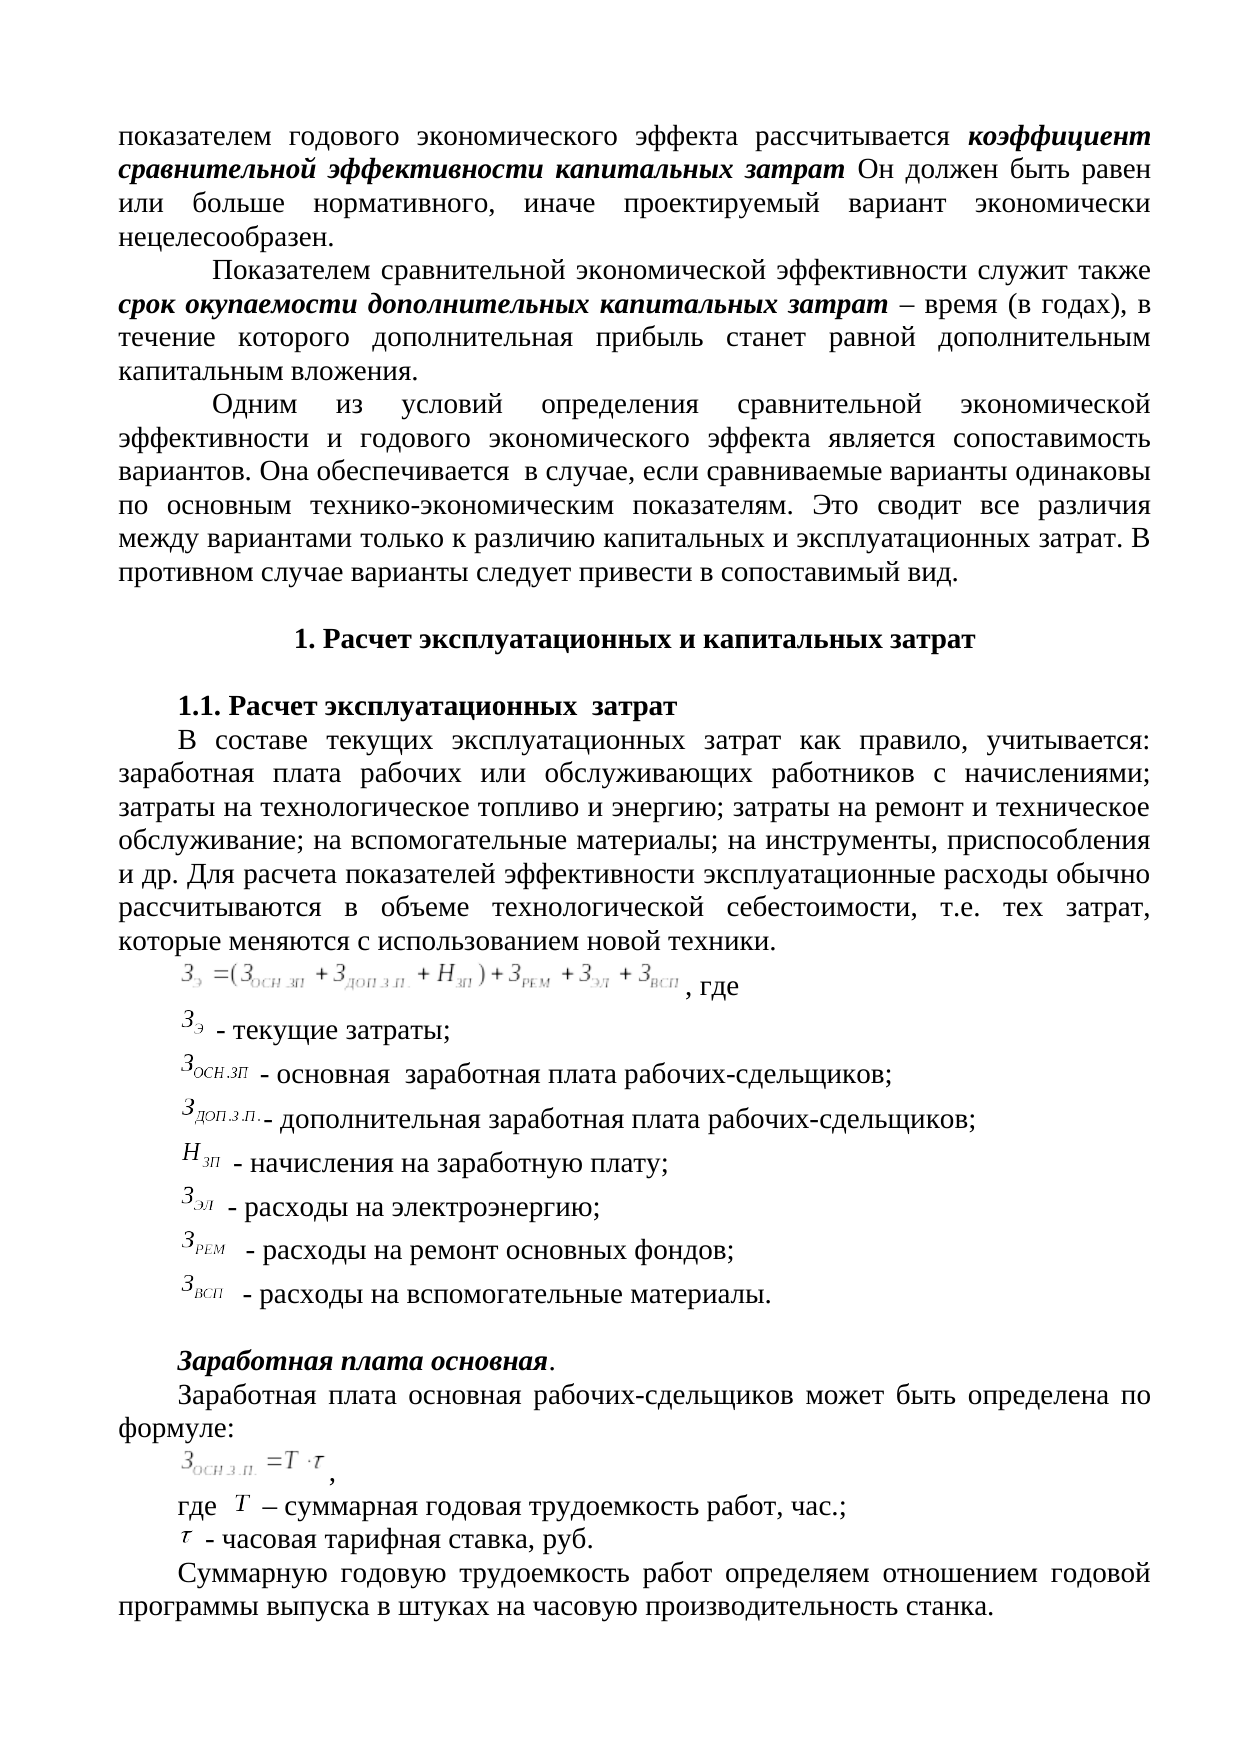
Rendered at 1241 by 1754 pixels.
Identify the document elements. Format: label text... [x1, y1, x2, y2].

text - часовая тарифная ставка, руб. [118, 1521, 1152, 1555]
text где – суммарная годовая трудоемкость работ, час.; [118, 1488, 1152, 1521]
text показателем годового экономического эффекта рассчитывается коэффициент сравнительной эффективности капитальных затрат Он должен быть равен или больше нормативного, иначе проектируемый вариант экономически нецелесообразен. [118, 118, 1152, 252]
text - текущие затраты; [118, 1002, 1152, 1046]
text , где [118, 957, 1152, 1002]
text Одним из условий определения сравнительной экономической эффективности и годового экономического эффекта является сопоставимость вариантов. Она обеспечивается в случае, если сравниваемые варианты одинаковы по основным технико-экономическим показателям. Это сводит все различия между вариантами только к различию капитальных и эксплуатационных затрат. В противном случае варианты следует привести в сопоставимый вид. [118, 386, 1152, 588]
text - основная заработная плата рабочих-сдельщиков; [118, 1046, 1152, 1089]
text - расходы на вспомогательные материалы. [118, 1266, 1152, 1310]
text Суммарную годовую трудоемкость работ определяем отношением годовой программы выпуска в штуках на часовую производительность станка. [118, 1555, 1152, 1622]
text - расходы на электроэнергию; [118, 1178, 1152, 1222]
subtitle Заработная плата основная. [118, 1343, 1152, 1377]
text Показателем сравнительной экономической эффективности служит также срок окупаемости дополнительных капитальных затрат – время (в годах), в течение которого дополнительная прибыль станет равной дополнительным капитальным вложения. [118, 252, 1152, 386]
text - дополнительная заработная плата рабочих-сдельщиков; [118, 1089, 1152, 1135]
subtitle 1.1. Расчет эксплуатационных затрат [118, 688, 1152, 722]
text , [118, 1444, 1152, 1488]
text В составе текущих эксплуатационных затрат как правило, учитывается: заработная плата рабочих или обслуживающих работников с начислениями; затраты на технологическое топливо и энергию; затраты на ремонт и техническое обслуживание; на вспомогательные материалы; на инструменты, приспособления и др. Для расчета показателей эффективности эксплуатационные расходы обычно рассчитываются в объеме технологической себестоимости, т.е. тех затрат, которые меняются с использованием новой техники. [118, 722, 1152, 957]
text Заработная плата основная рабочих-сдельщиков может быть определена по формуле: [118, 1377, 1152, 1444]
text - начисления на заработную плату; [118, 1135, 1152, 1178]
subtitle 1. Расчет эксплуатационных и капитальных затрат [118, 621, 1152, 655]
text - расходы на ремонт основных фондов; [118, 1222, 1152, 1266]
